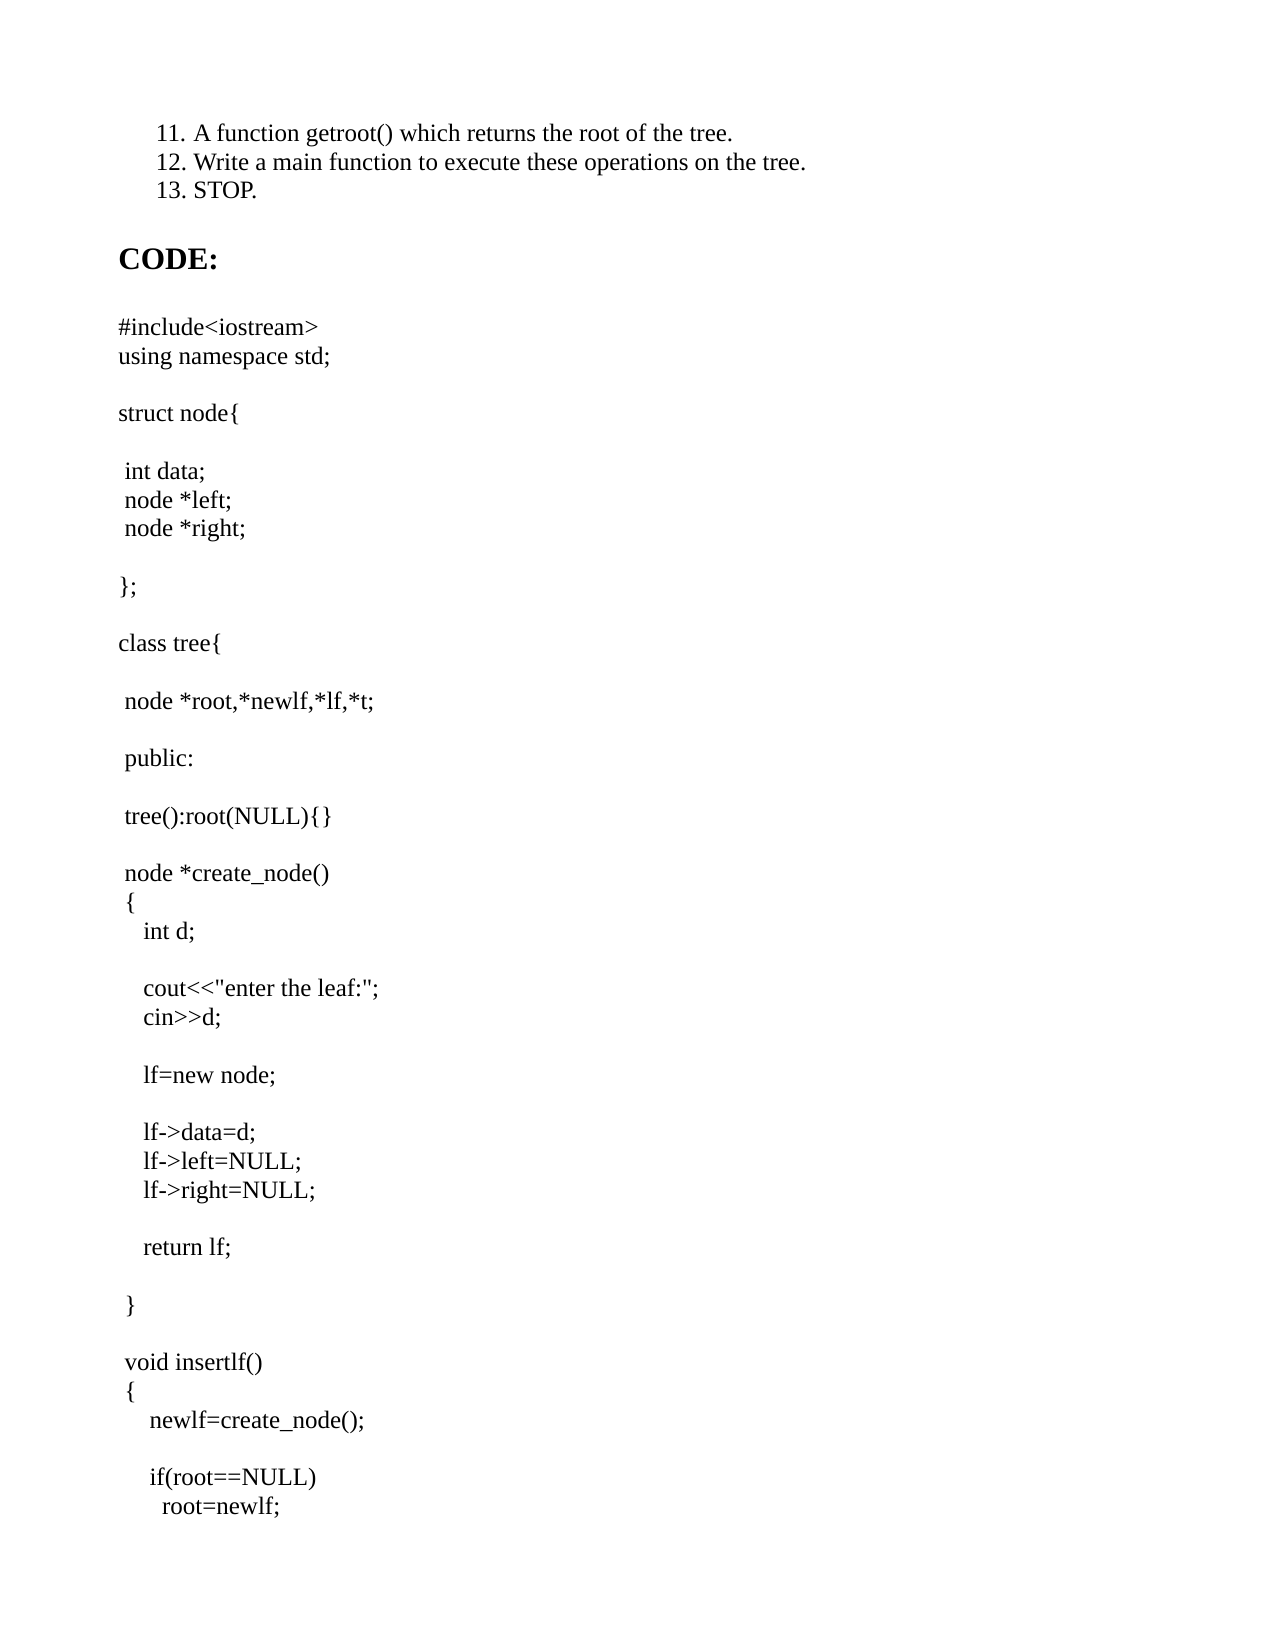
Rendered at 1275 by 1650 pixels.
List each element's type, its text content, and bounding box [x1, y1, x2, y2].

text class tree{ [118, 628, 1157, 657]
text node *create_node() [118, 858, 1157, 887]
text { [118, 1376, 1157, 1405]
text node *right; [118, 513, 1157, 542]
text lf=new node; [118, 1060, 1157, 1088]
list Write a main function to execute these operations on the tree. [156, 147, 1157, 176]
text int data; [118, 456, 1157, 485]
text #include<iostream> [118, 312, 1157, 341]
list A function getroot() which returns the root of the tree. [156, 118, 1157, 147]
text lf->data=d; [118, 1117, 1157, 1146]
text }; [118, 571, 1157, 600]
text node *left; [118, 485, 1157, 513]
text cin>>d; [118, 1002, 1157, 1031]
text if(root==NULL) [118, 1462, 1157, 1491]
text return lf; [118, 1232, 1157, 1261]
list STOP. [156, 176, 1157, 204]
text tree():root(NULL){} [118, 801, 1157, 830]
text cout<<"enter the leaf:"; [118, 973, 1157, 1002]
text newlf=create_node(); [118, 1405, 1157, 1433]
text void insertlf() [118, 1347, 1157, 1376]
text CODE: [118, 240, 1157, 276]
text root=newlf; [118, 1491, 1157, 1520]
text } [118, 1290, 1157, 1318]
text node *root,*newlf,*lf,*t; [118, 686, 1157, 715]
text int d; [118, 916, 1157, 945]
text public: [118, 743, 1157, 772]
text using namespace std; [118, 341, 1157, 370]
text lf->left=NULL; [118, 1146, 1157, 1175]
text { [118, 887, 1157, 916]
text struct node{ [118, 398, 1157, 427]
text lf->right=NULL; [118, 1175, 1157, 1203]
